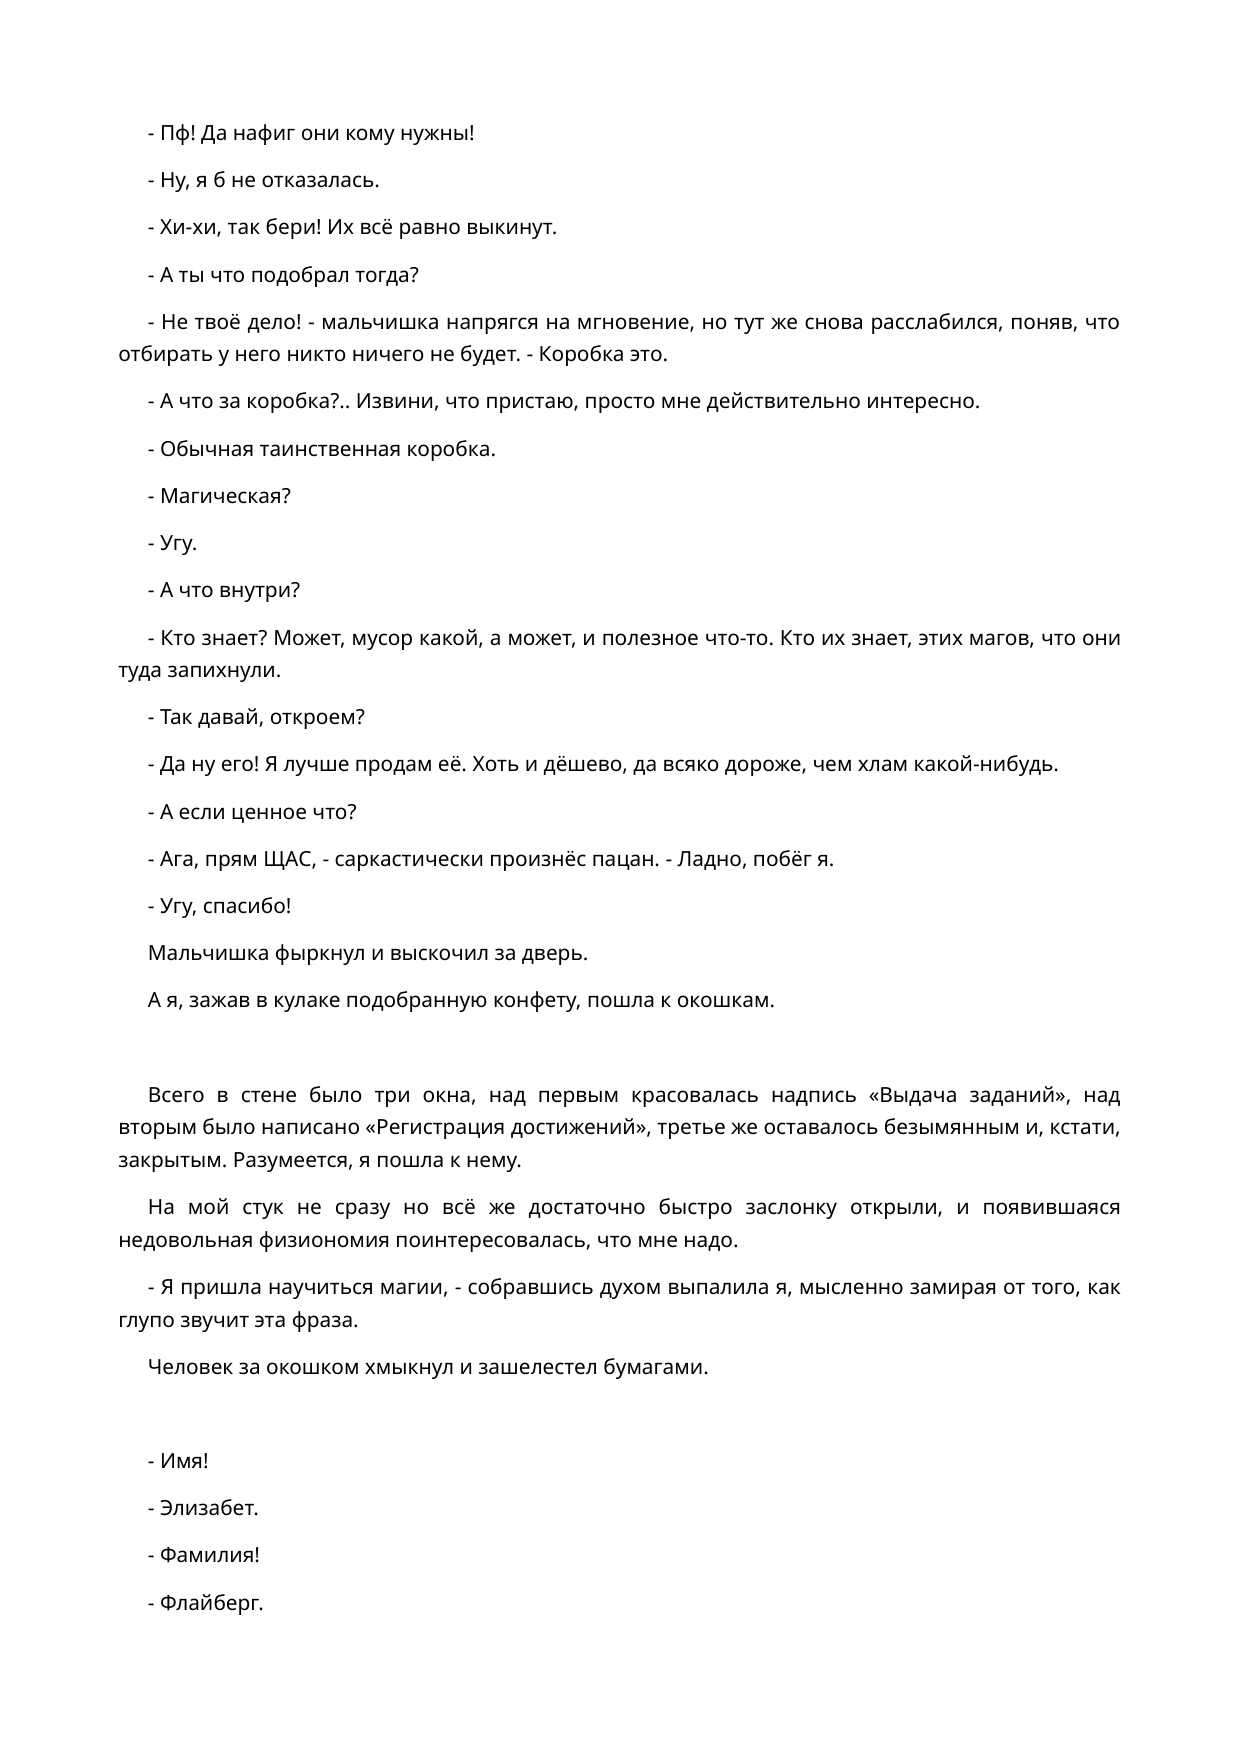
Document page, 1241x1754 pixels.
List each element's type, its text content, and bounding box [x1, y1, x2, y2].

text - Флайберг. [118, 1588, 1122, 1616]
text - Кто знает? Может, мусор какой, а может, и полезное что-то. Кто их знает, этих магов, что они туда запихнули. [118, 623, 1122, 684]
text - Ага, прям ЩАС, - саркастически произнёс пацан. - Ладно, побёг я. [118, 844, 1122, 872]
text - Обычная таинственная коробка. [118, 434, 1122, 462]
text На мой стук не сразу но всё же достаточно быстро заслонку открыли, и появившаяся недовольная физиономия поинтересовалась, что мне надо. [118, 1192, 1122, 1253]
text - А если ценное что? [118, 797, 1122, 825]
text Мальчишка фыркнул и выскочил за дверь. [118, 938, 1122, 967]
text - Угу. [118, 528, 1122, 557]
text - А что за коробка?.. Извини, что пристаю, просто мне действительно интересно. [118, 387, 1122, 415]
text - Имя! [118, 1446, 1122, 1475]
text - Элизабет. [118, 1493, 1122, 1522]
text - Я пришла научиться магии, - собравшись духом выпалила я, мысленно замирая от того, как глупо звучит эта фраза. [118, 1272, 1122, 1333]
text А я, зажав в кулаке подобранную конфету, пошла к окошкам. [118, 986, 1122, 1014]
text - Пф! Да нафиг они кому нужны! [118, 118, 1122, 147]
text - Хи-хи, так бери! Их всё равно выкинут. [118, 212, 1122, 241]
text Человек за окошком хмыкнул и зашелестел бумагами. [118, 1352, 1122, 1380]
text - А что внутри? [118, 575, 1122, 604]
text - Ну, я б не отказалась. [118, 165, 1122, 194]
text - Так давай, откроем? [118, 702, 1122, 731]
text - Магическая? [118, 481, 1122, 509]
text - Не твоё дело! - мальчишка напрягся на мгновение, но тут же снова расслабился, поняв, что отбирать у него никто ничего не будет. - Коробка это. [118, 307, 1122, 368]
text - Да ну его! Я лучше продам её. Хоть и дёшево, да всяко дороже, чем хлам какой-нибудь. [118, 749, 1122, 778]
text - А ты что подобрал тогда? [118, 260, 1122, 288]
text Всего в стене было три окна, над первым красовалась надпись «Выдача заданий», над вторым было написано «Регистрация достижений», третье же оставалось безымянным и, кстати, закрытым. Разумеется, я пошла к нему. [118, 1080, 1122, 1173]
text - Угу, спасибо! [118, 891, 1122, 919]
text - Фамилия! [118, 1541, 1122, 1569]
